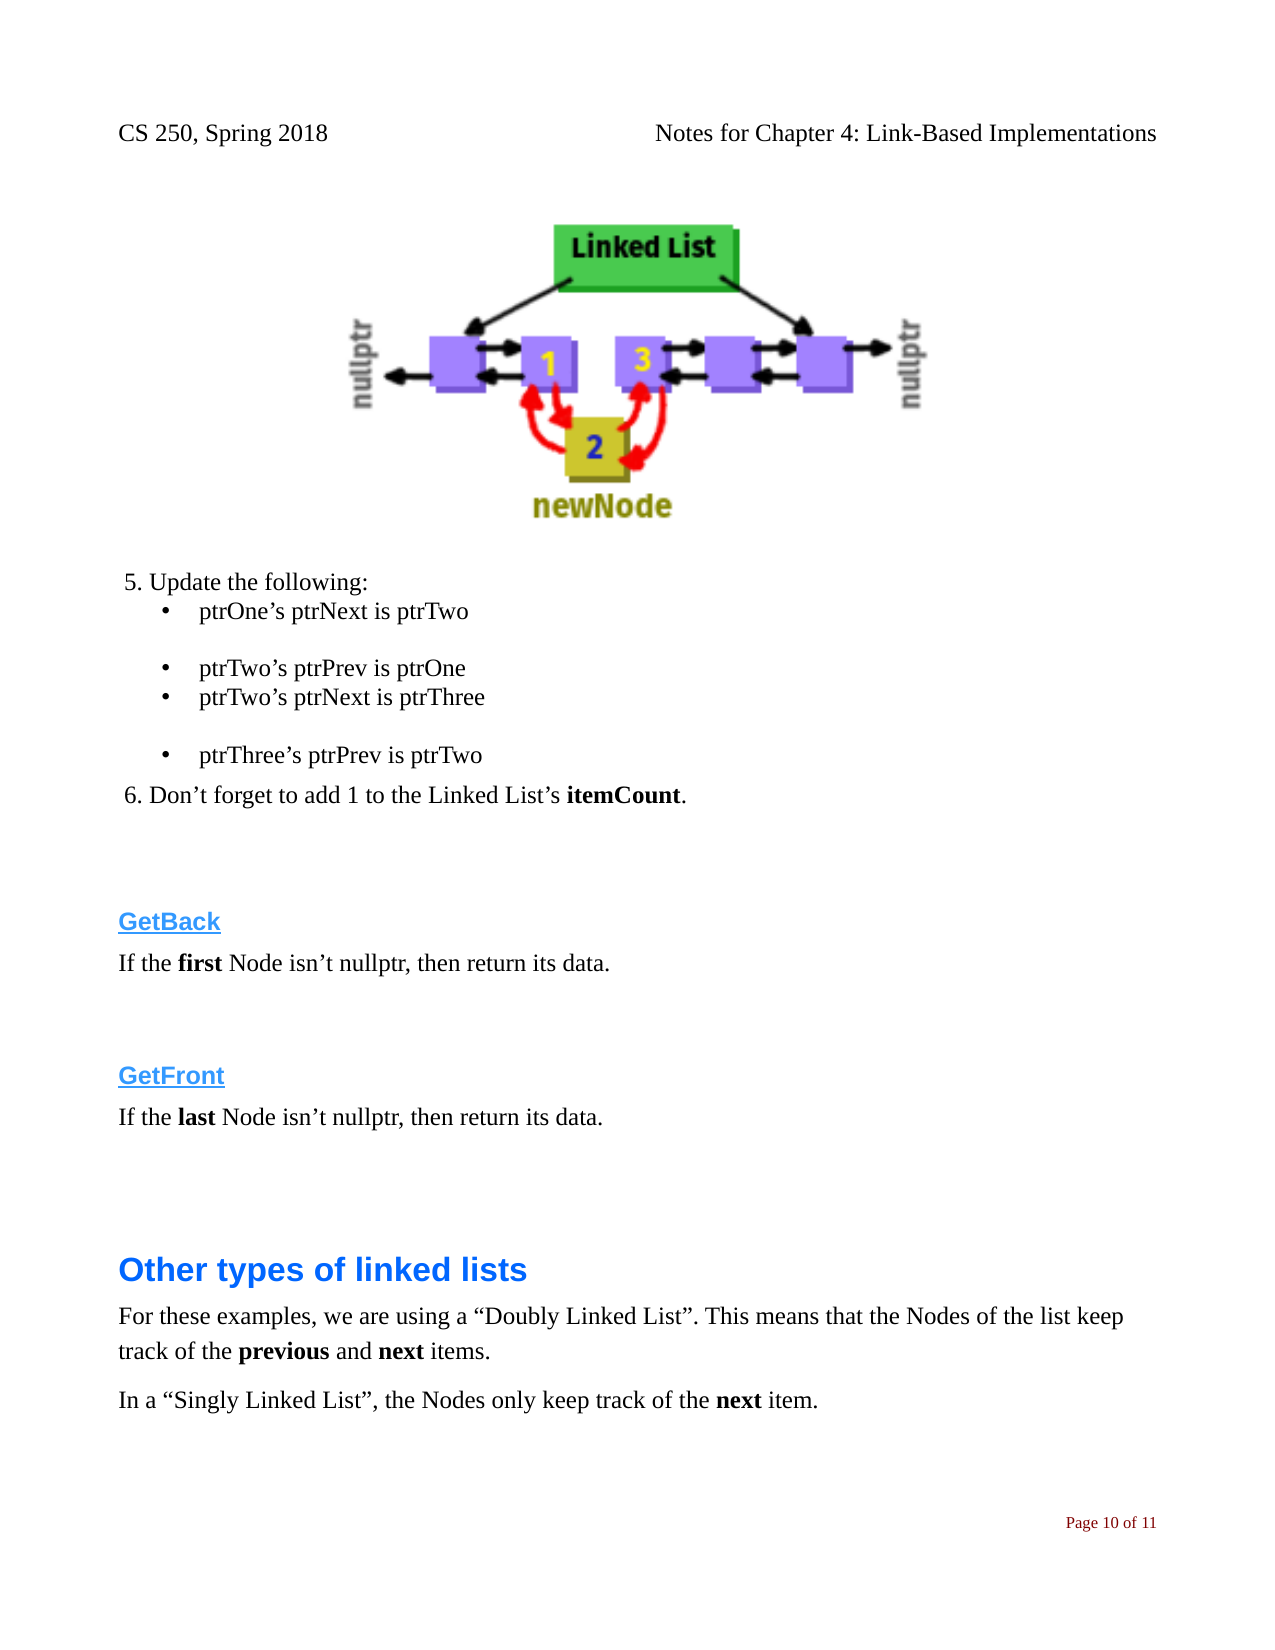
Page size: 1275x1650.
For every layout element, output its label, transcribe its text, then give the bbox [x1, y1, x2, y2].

table_header [118, 205, 1157, 562]
subtitle GetFront [118, 1061, 1157, 1090]
table_cell 6. Don’t forget to add 1 to the Linked List’s itemCount. [118, 774, 1157, 814]
table_cell 5. Update the following: ptrOne’s ptrNext is ptrTwo ptrTwo’s ptrPrev is ptrOne ptrTwo’s ptrNext is ptrThree ptrThree’s ptrPrev is ptrTwo [118, 562, 1157, 774]
text If the last Node isn’t nullptr, then return its data. [118, 1102, 1157, 1131]
picture [336, 210, 939, 527]
text For these examples, we are using a “Doubly Linked List”. This means that the Nodes of the list keep track of the previous and next items. [118, 1301, 1157, 1364]
text In a “Singly Linked List”, the Nodes only keep track of the next item. [118, 1385, 1157, 1414]
subtitle Other types of linked lists [118, 1250, 1157, 1289]
subtitle GetBack [118, 907, 1157, 936]
text If the first Node isn’t nullptr, then return its data. [118, 948, 1157, 977]
